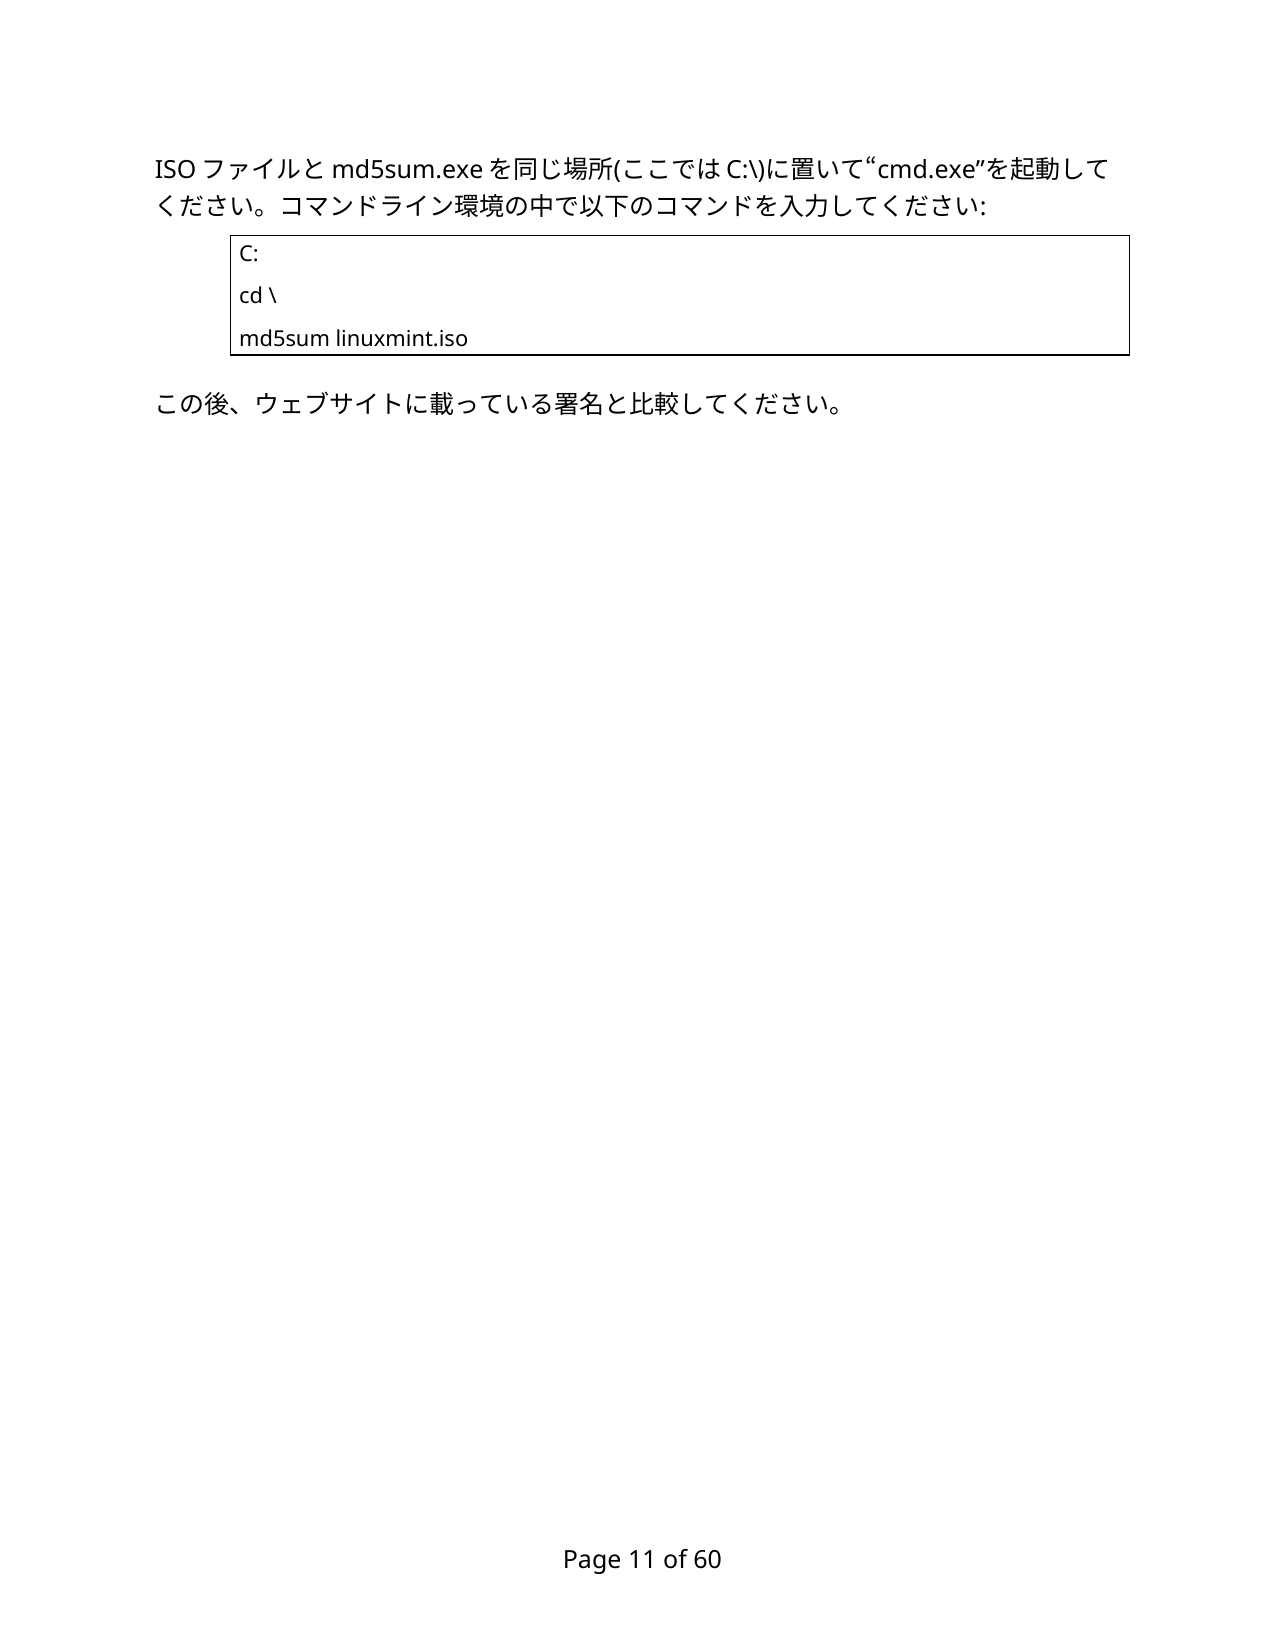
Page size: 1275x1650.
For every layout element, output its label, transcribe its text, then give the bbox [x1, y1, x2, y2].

text C: [231, 236, 1129, 268]
text ISOファイルとmd5sum.exeを同じ場所(ここではC:\)に置いて“cmd.exe”を起動してください。コマンドライン環境の中で以下のコマンドを入力してください: [154, 150, 1130, 222]
text この後、ウェブサイトに載っている署名と比較してください。 [154, 385, 1130, 421]
text md5sum linuxmint.iso [231, 319, 1129, 354]
text cd \ [231, 277, 1129, 310]
